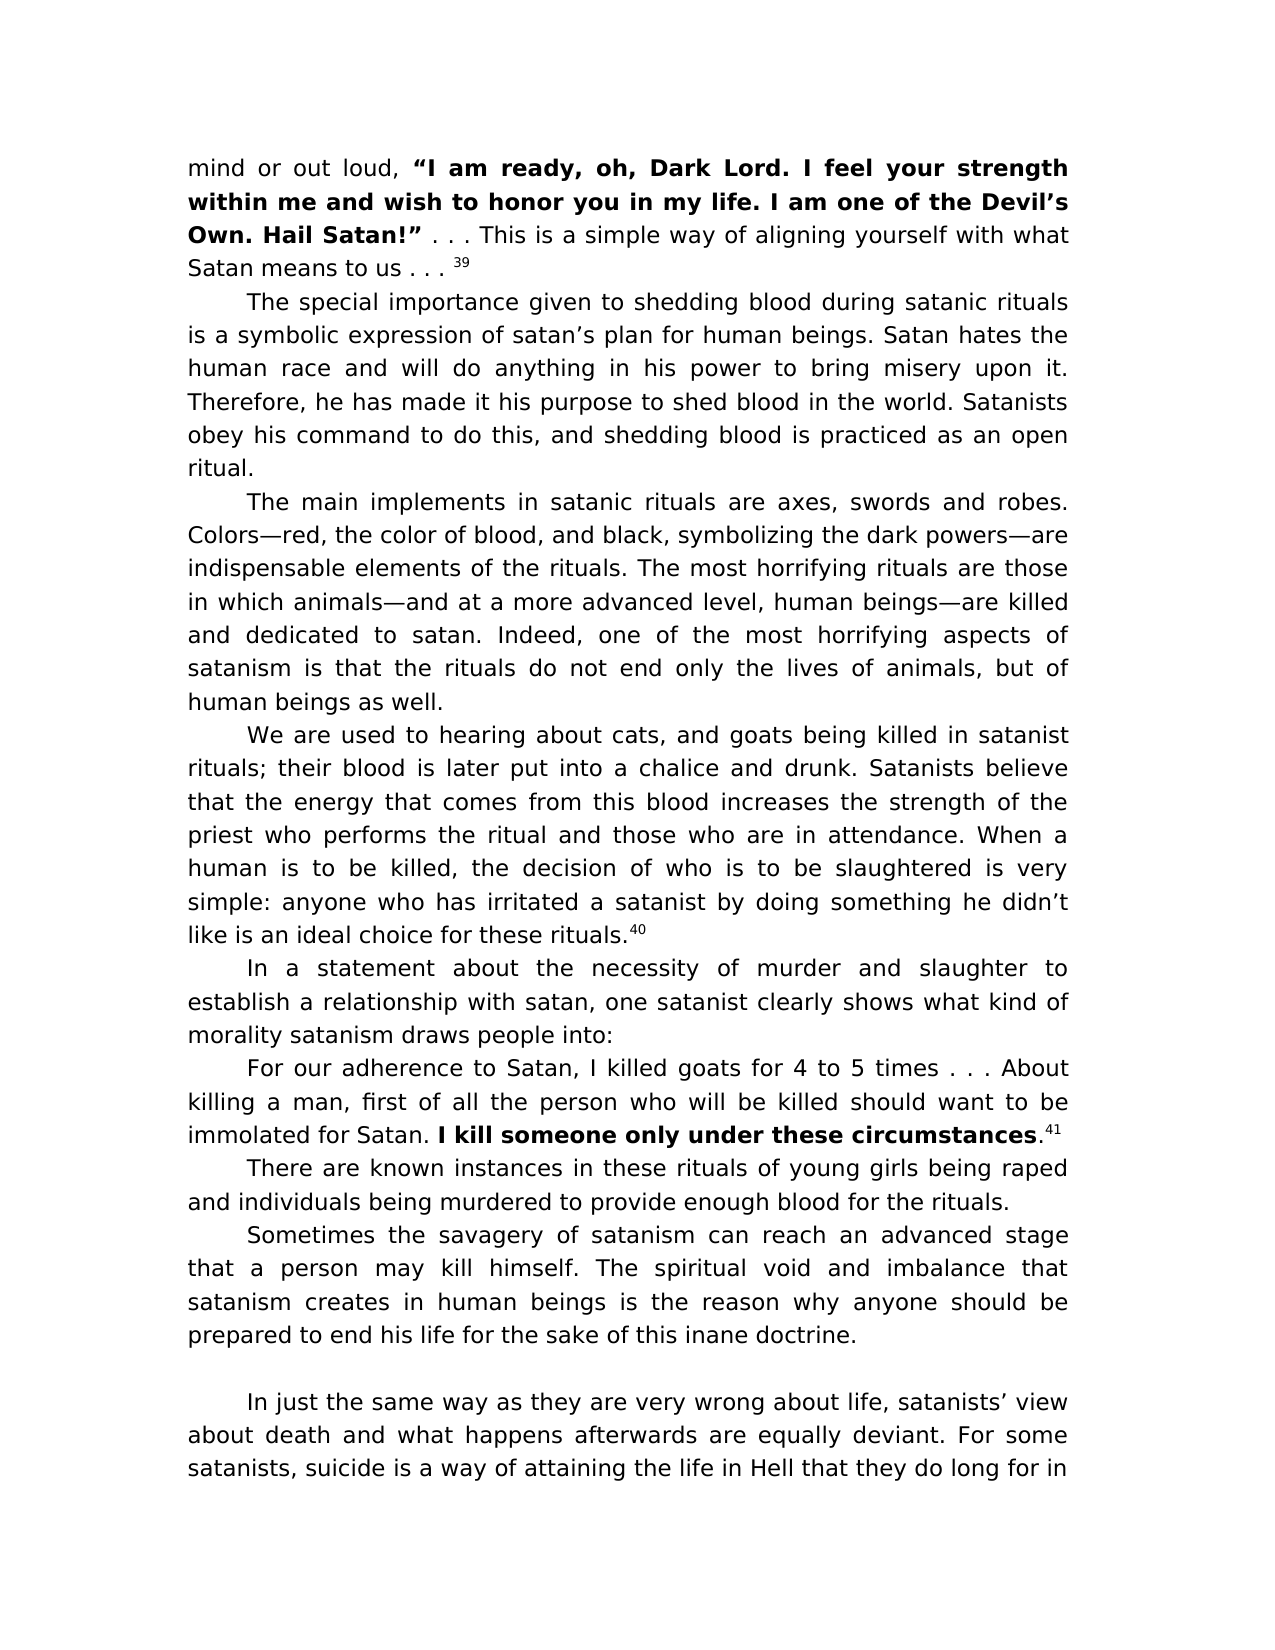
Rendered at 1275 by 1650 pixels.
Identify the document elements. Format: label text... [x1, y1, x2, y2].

text In just the same way as they are very wrong about life, satanists’ view about death and what happens afterwards are equally deviant. For some satanists, suicide is a way of attaining the life in Hell that they do long for in [187, 1383, 1070, 1483]
text The special importance given to shedding blood during satanic rituals is a symbolic expression of satan’s plan for human beings. Satan hates the human race and will do anything in his power to bring misery upon it. Therefore, he has made it his purpose to shed blood in the world. Satanists obey his command to do this, and shedding blood is practiced as an open ritual. [187, 283, 1070, 483]
text There are known instances in these rituals of young girls being raped and individuals being murdered to provide enough blood for the rituals. [187, 1150, 1070, 1217]
text In a statement about the necessity of murder and slaughter to establish a relationship with satan, one satanist clearly shows what kind of morality satanism draws people into: [187, 950, 1070, 1050]
text We are used to hearing about cats, and goats being killed in satanist rituals; their blood is later put into a chalice and drunk. Satanists believe that the energy that comes from this blood increases the strength of the priest who performs the ritual and those who are in attendance. When a human is to be killed, the decision of who is to be slaughtered is very simple: anyone who has irritated a satanist by doing something he didn’t like is an ideal choice for these rituals.40 [187, 717, 1070, 950]
text The main implements in satanic rituals are axes, swords and robes. Colors—red, the color of blood, and black, symbolizing the dark powers—are indispensable elements of the rituals. The most horrifying rituals are those in which animals—and at a more advanced level, human beings—are killed and dedicated to satan. Indeed, one of the most horrifying aspects of satanism is that the rituals do not end only the lives of animals, but of human beings as well. [187, 483, 1070, 717]
text For our adherence to Satan, I killed goats for 4 to 5 times . . . About killing a man, first of all the person who will be killed should want to be immolated for Satan. I kill someone only under these circumstances.41 [187, 1050, 1070, 1150]
text Sometimes the savagery of satanism can reach an advanced stage that a person may kill himself. The spiritual void and imbalance that satanism creates in human beings is the reason why anyone should be prepared to end his life for the sake of this inane doctrine. [187, 1217, 1070, 1350]
text mind or out loud, “I am ready, oh, Dark Lord. I feel your strength within me and wish to honor you in my life. I am one of the Devil’s Own. Hail Satan!” . . . This is a simple way of aligning yourself with what Satan means to us . . . 39 [187, 150, 1070, 283]
